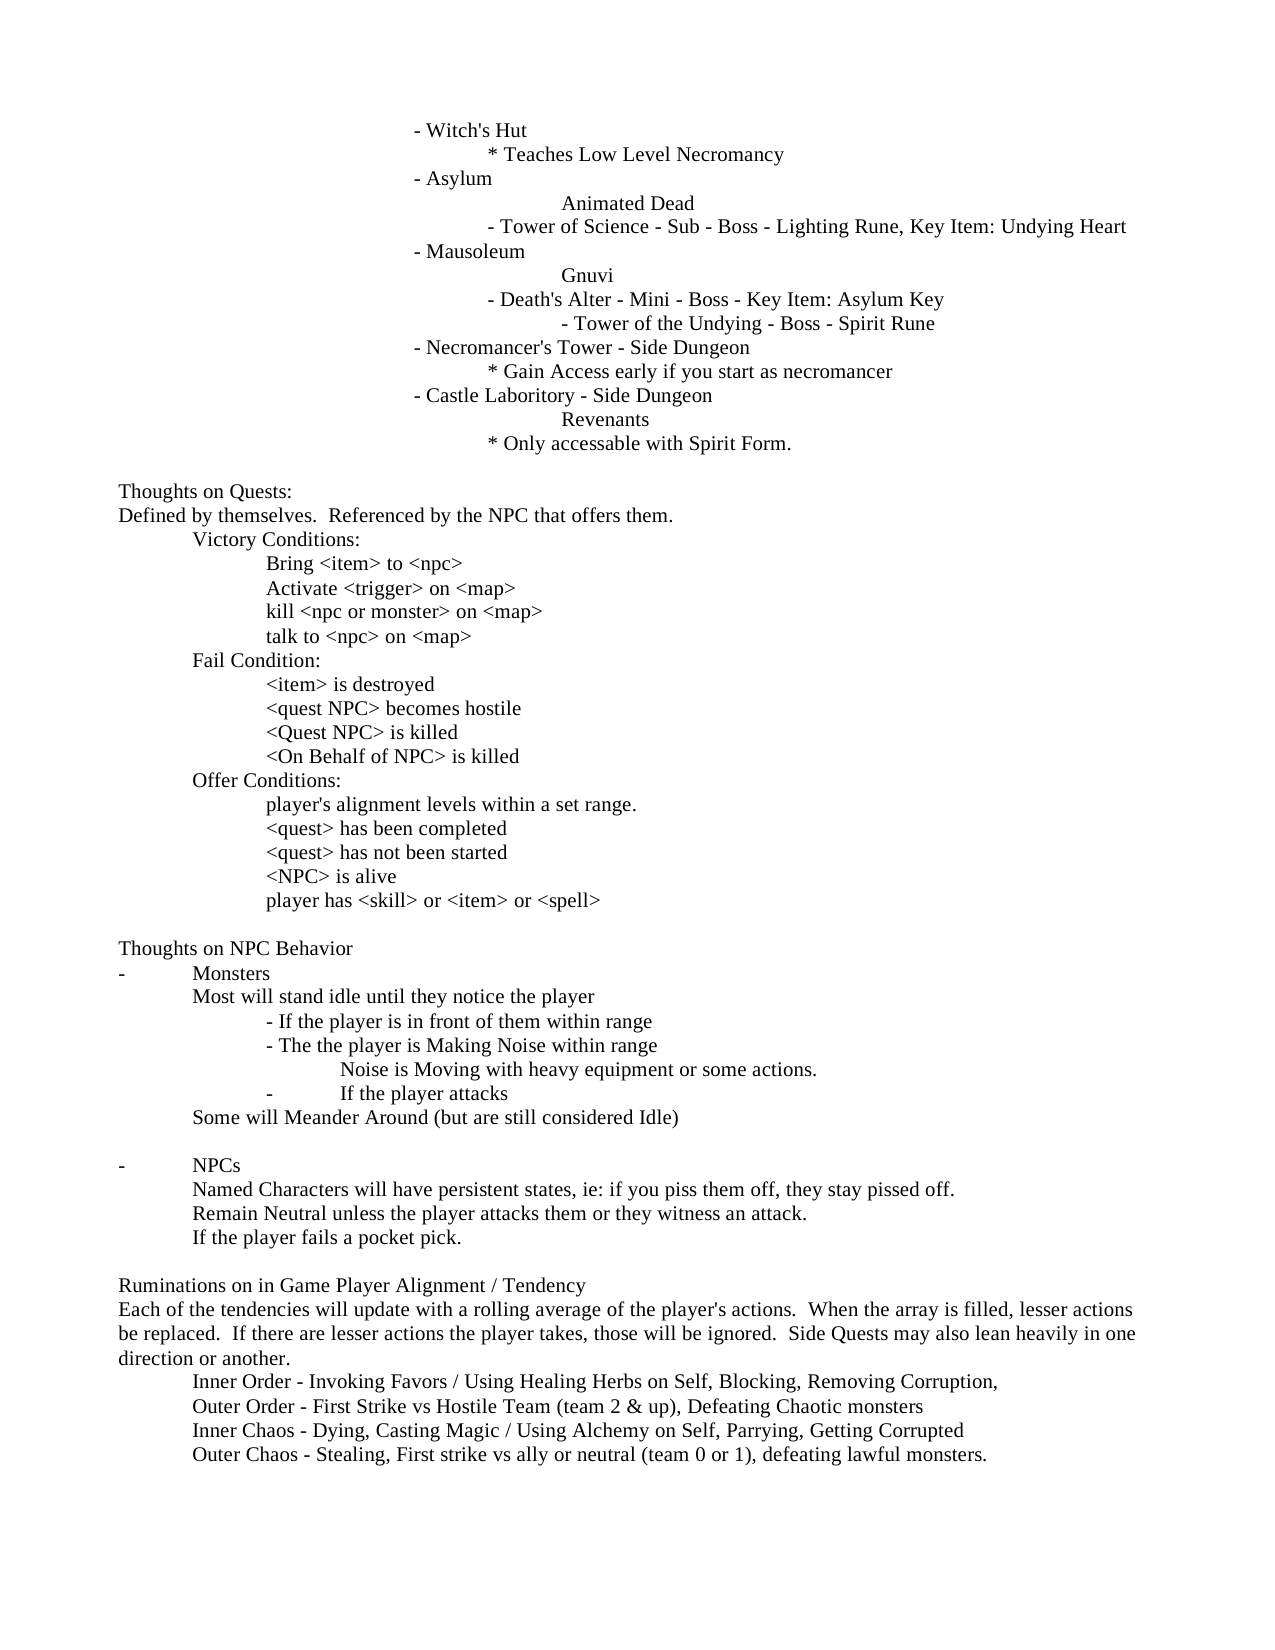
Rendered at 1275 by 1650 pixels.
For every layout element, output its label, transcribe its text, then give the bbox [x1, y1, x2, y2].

text Defined by themselves. Referenced by the NPC that offers them. [118, 503, 1157, 527]
text Revenants [118, 407, 1157, 431]
text <quest> has not been started [118, 840, 1157, 864]
text Victory Conditions: [118, 527, 1157, 551]
text Offer Conditions: [118, 768, 1157, 792]
text Most will stand idle until they notice the player [118, 984, 1157, 1008]
text - Tower of Science - Sub - Boss - Lighting Rune, Key Item: Undying Heart [118, 214, 1157, 238]
text * Teaches Low Level Necromancy [118, 142, 1157, 166]
text - Necromancer's Tower - Side Dungeon [118, 335, 1157, 359]
text * Only accessable with Spirit Form. [118, 431, 1157, 455]
text - If the player attacks [118, 1081, 1157, 1105]
text Outer Chaos - Stealing, First strike vs ally or neutral (team 0 or 1), defeating lawful monsters. [118, 1442, 1157, 1466]
text - Witch's Hut [118, 118, 1157, 142]
text Inner Order - Invoking Favors / Using Healing Herbs on Self, Blocking, Removing Corruption, [118, 1369, 1157, 1393]
text * Gain Access early if you start as necromancer [118, 359, 1157, 383]
text <NPC> is alive [118, 864, 1157, 888]
text Noise is Moving with heavy equipment or some actions. [118, 1057, 1157, 1081]
text Ruminations on in Game Player Alignment / Tendency [118, 1273, 1157, 1297]
text - NPCs [118, 1153, 1157, 1177]
text - Tower of the Undying - Boss - Spirit Rune [118, 311, 1157, 335]
text If the player fails a pocket pick. [118, 1225, 1157, 1249]
text - If the player is in front of them within range [118, 1008, 1157, 1032]
text player's alignment levels within a set range. [118, 792, 1157, 816]
text <quest> has been completed [118, 816, 1157, 840]
text Inner Chaos - Dying, Casting Magic / Using Alchemy on Self, Parrying, Getting Corrupted [118, 1417, 1157, 1442]
text Remain Neutral unless the player attacks them or they witness an attack. [118, 1201, 1157, 1225]
text talk to <npc> on <map> [118, 623, 1157, 647]
text - Asylum [118, 166, 1157, 190]
text Animated Dead [118, 190, 1157, 214]
text Bring <item> to <npc> [118, 551, 1157, 575]
text Fail Condition: [118, 647, 1157, 672]
text Each of the tendencies will update with a rolling average of the player's actions. When the array is filled, lesser actions be replaced. If there are lesser actions the player takes, those will be ignored. Side Quests may also lean heavily in one direction or another. [118, 1297, 1157, 1369]
text Thoughts on NPC Behavior [118, 936, 1157, 960]
text - The the player is Making Noise within range [118, 1032, 1157, 1057]
text player has <skill> or <item> or <spell> [118, 888, 1157, 912]
text Thoughts on Quests: [118, 479, 1157, 503]
text <item> is destroyed [118, 672, 1157, 696]
text Named Characters will have persistent states, ie: if you piss them off, they stay pissed off. [118, 1177, 1157, 1201]
text <quest NPC> becomes hostile [118, 696, 1157, 720]
text Outer Order - First Strike vs Hostile Team (team 2 & up), Defeating Chaotic monsters [118, 1393, 1157, 1417]
text - Mausoleum [118, 238, 1157, 262]
text <Quest NPC> is killed [118, 720, 1157, 744]
text <On Behalf of NPC> is killed [118, 744, 1157, 768]
text - Castle Laboritory - Side Dungeon [118, 383, 1157, 407]
text Gnuvi [118, 262, 1157, 287]
text Activate <trigger> on <map> [118, 575, 1157, 599]
text - Death's Alter - Mini - Boss - Key Item: Asylum Key [118, 287, 1157, 311]
text Some will Meander Around (but are still considered Idle) [118, 1105, 1157, 1129]
text kill <npc or monster> on <map> [118, 599, 1157, 623]
text - Monsters [118, 960, 1157, 984]
